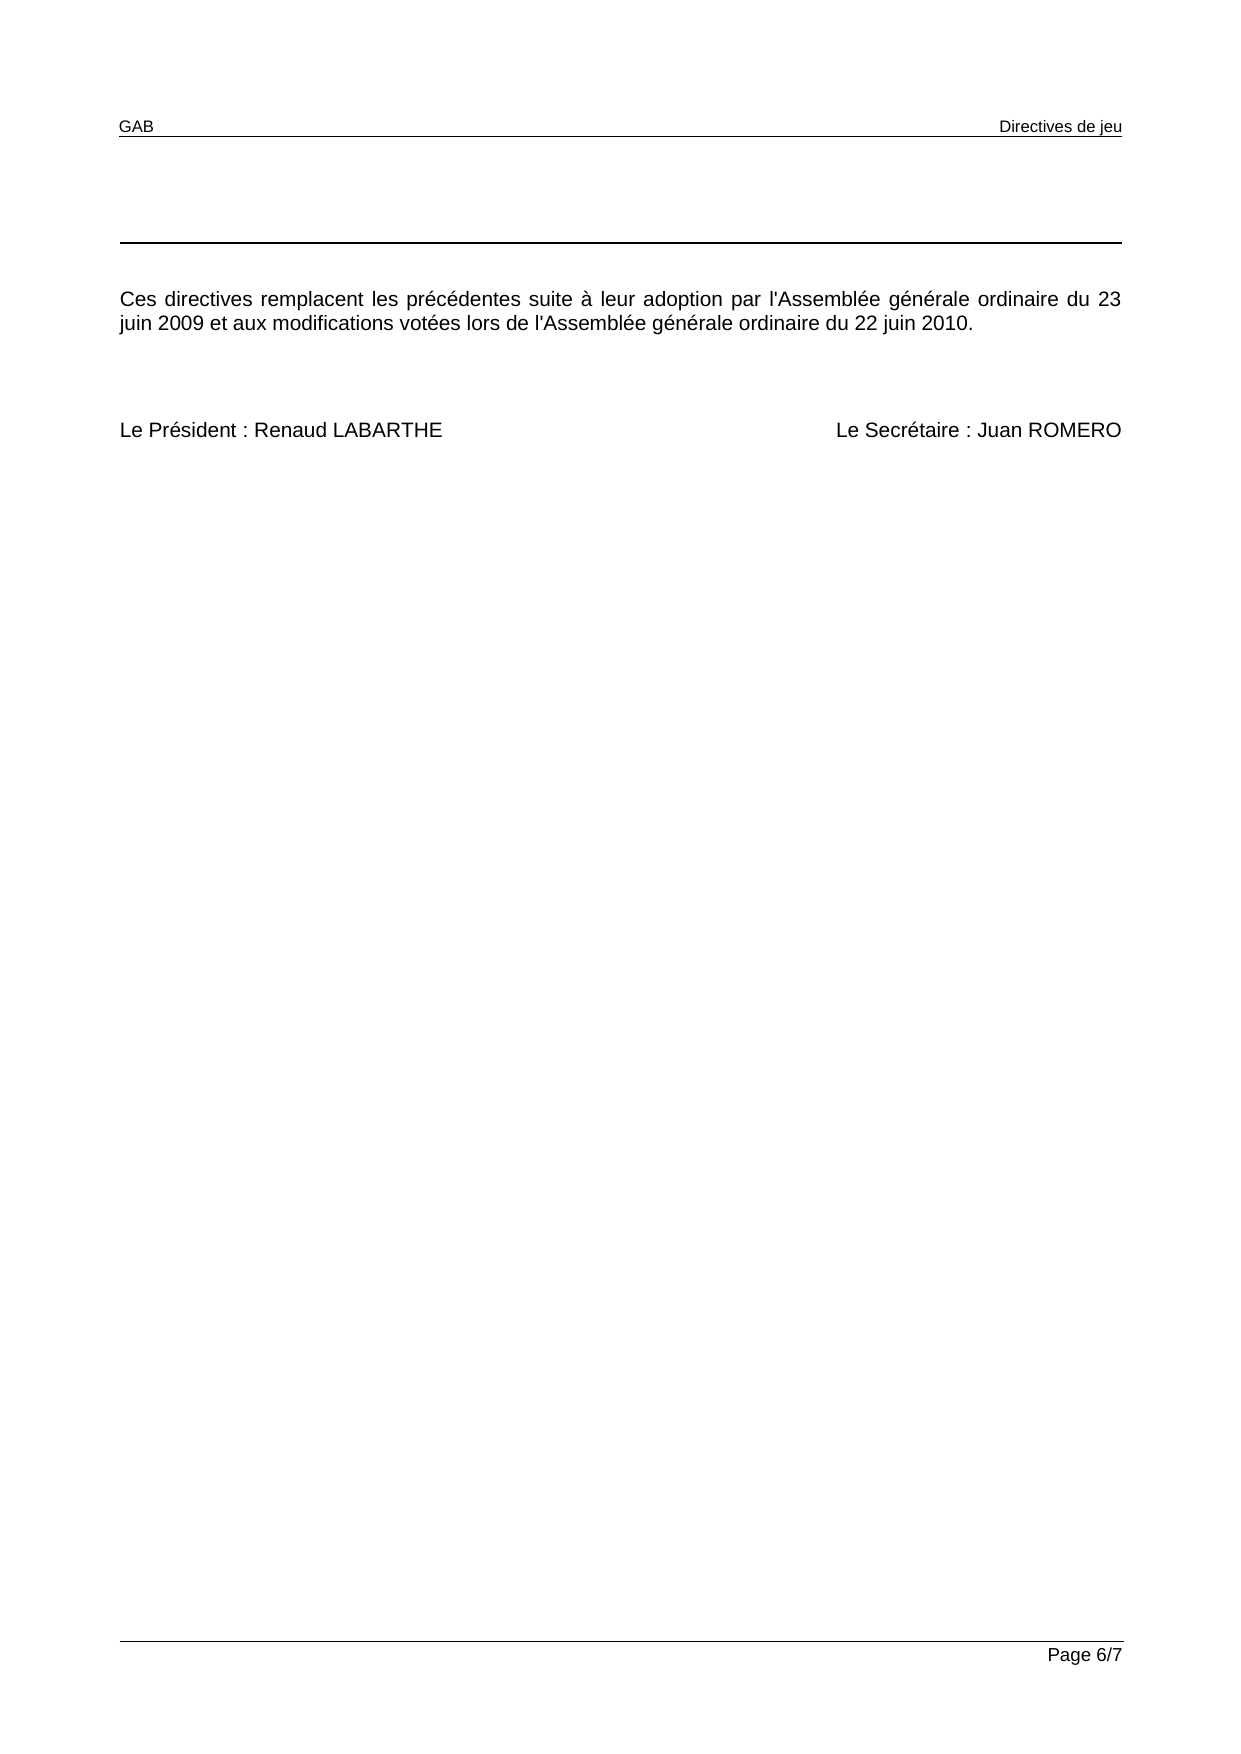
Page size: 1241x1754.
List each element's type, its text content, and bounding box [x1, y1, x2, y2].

text Ces directives remplacent les précédentes suite à leur adoption par l'Assemblée générale ordinaire du 23 juin 2009 et aux modifications votées lors de l'Assemblée générale ordinaire du 22 juin 2010. [119, 287, 1122, 334]
text Le Président : Renaud LABARTHE Le Secrétaire : Juan ROMERO [119, 418, 1122, 442]
